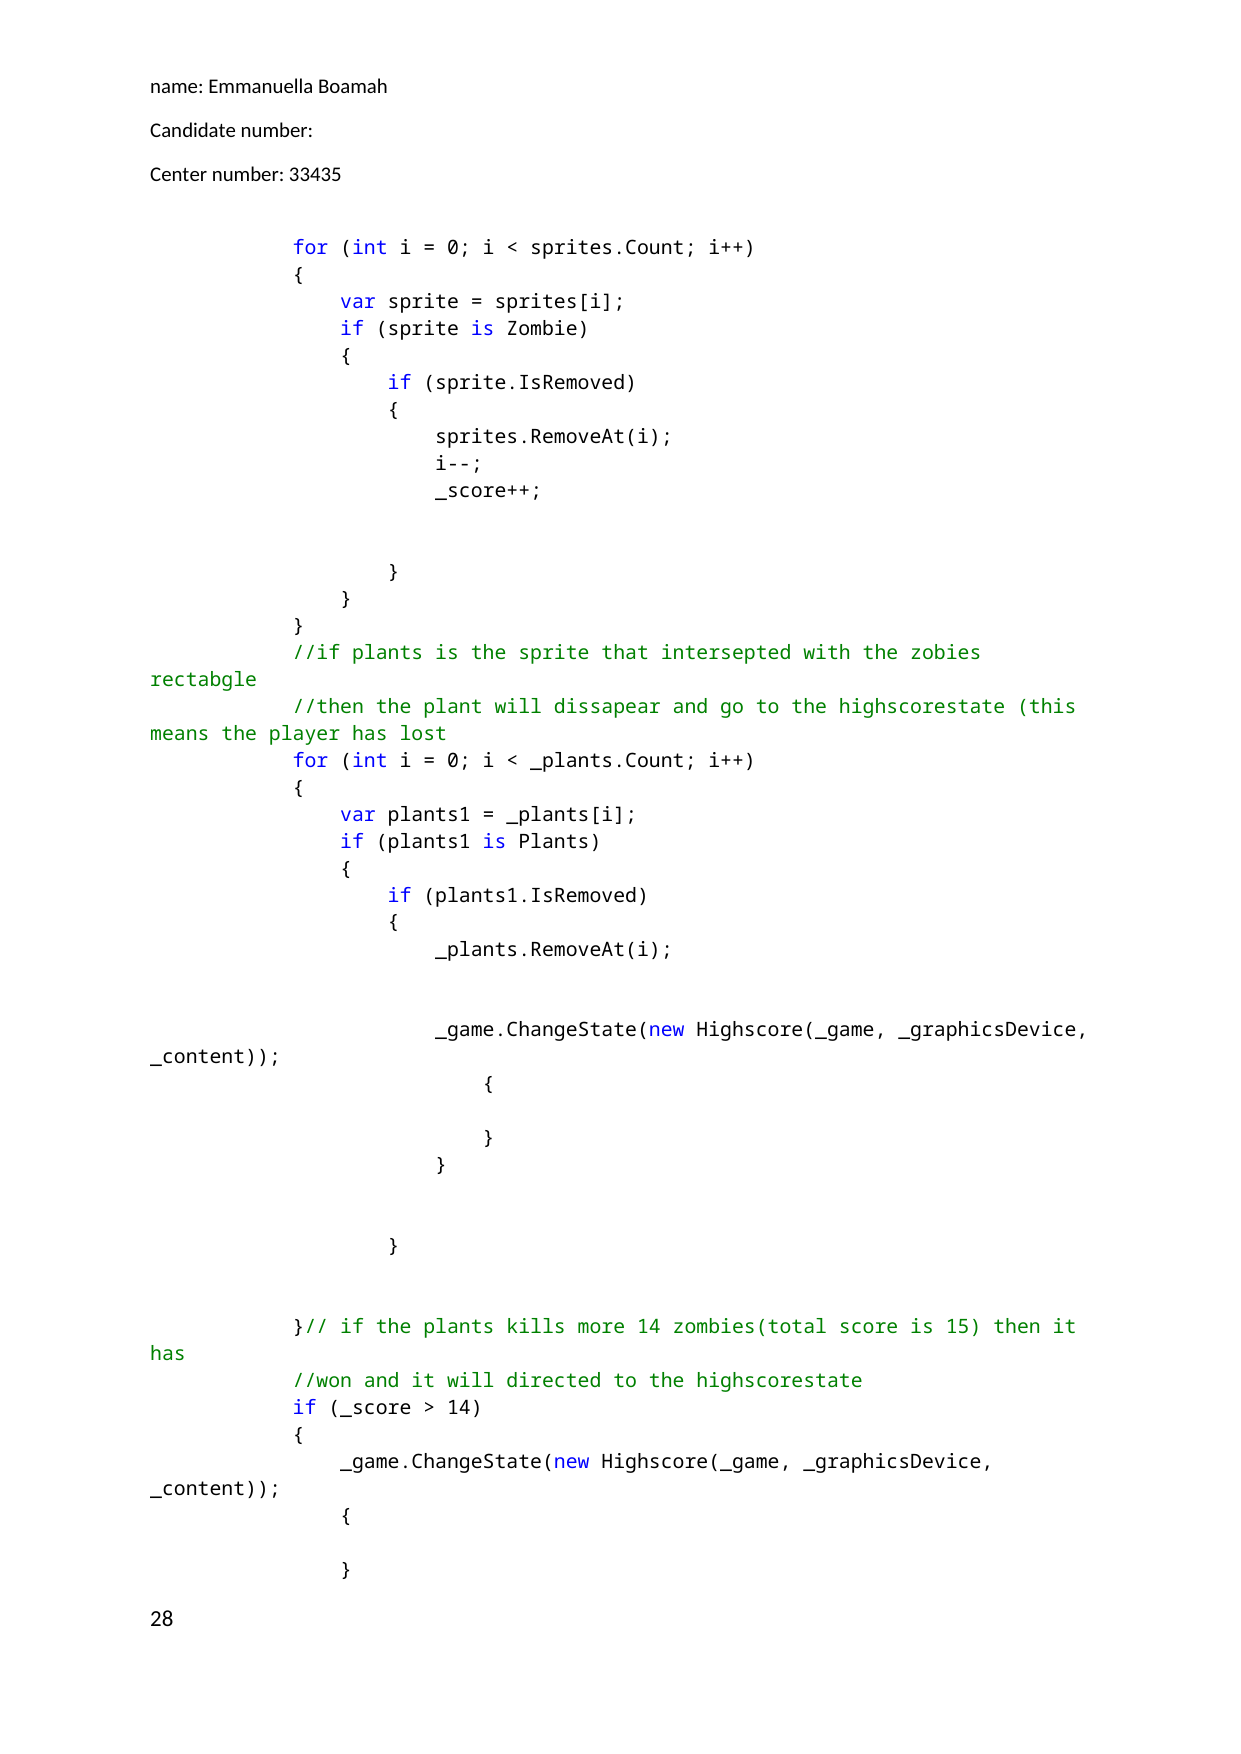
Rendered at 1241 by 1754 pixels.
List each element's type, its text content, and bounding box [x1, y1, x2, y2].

text } [150, 557, 1090, 584]
text { [150, 854, 1090, 881]
text { [150, 908, 1090, 935]
text if (sprite is Zombie) [150, 314, 1090, 341]
text for (int i = 0; i < sprites.Count; i++) [150, 233, 1090, 260]
text { [150, 260, 1090, 287]
text sprites.RemoveAt(i); [150, 422, 1090, 449]
text if (_score > 14) [150, 1393, 1090, 1420]
text //won and it will directed to the highscorestate [150, 1366, 1090, 1393]
text } [150, 1232, 1090, 1258]
text } [150, 1151, 1090, 1178]
text { [150, 1070, 1090, 1097]
text //then the plant will dissapear and go to the highscorestate (this means the player has lost [150, 692, 1090, 746]
text var plants1 = _plants[i]; [150, 800, 1090, 827]
text { [150, 1420, 1090, 1447]
text _game.ChangeState(new Highscore(_game, _graphicsDevice, _content)); [150, 1447, 1090, 1501]
text } [150, 1124, 1090, 1151]
text if (plants1.IsRemoved) [150, 881, 1090, 908]
text { [150, 1501, 1090, 1528]
text { [150, 341, 1090, 368]
text i--; [150, 449, 1090, 476]
text }// if the plants kills more 14 zombies(total score is 15) then it has [150, 1312, 1090, 1366]
text var sprite = sprites[i]; [150, 287, 1090, 314]
text } [150, 584, 1090, 611]
text _plants.RemoveAt(i); [150, 935, 1090, 962]
text { [150, 773, 1090, 800]
text _score++; [150, 476, 1090, 503]
text if (sprite.IsRemoved) [150, 368, 1090, 395]
text } [150, 1555, 1090, 1582]
text for (int i = 0; i < _plants.Count; i++) [150, 746, 1090, 773]
text if (plants1 is Plants) [150, 827, 1090, 854]
text } [150, 611, 1090, 638]
text { [150, 395, 1090, 422]
text _game.ChangeState(new Highscore(_game, _graphicsDevice, _content)); [150, 1016, 1090, 1070]
text //if plants is the sprite that intersepted with the zobies rectabgle [150, 638, 1090, 692]
